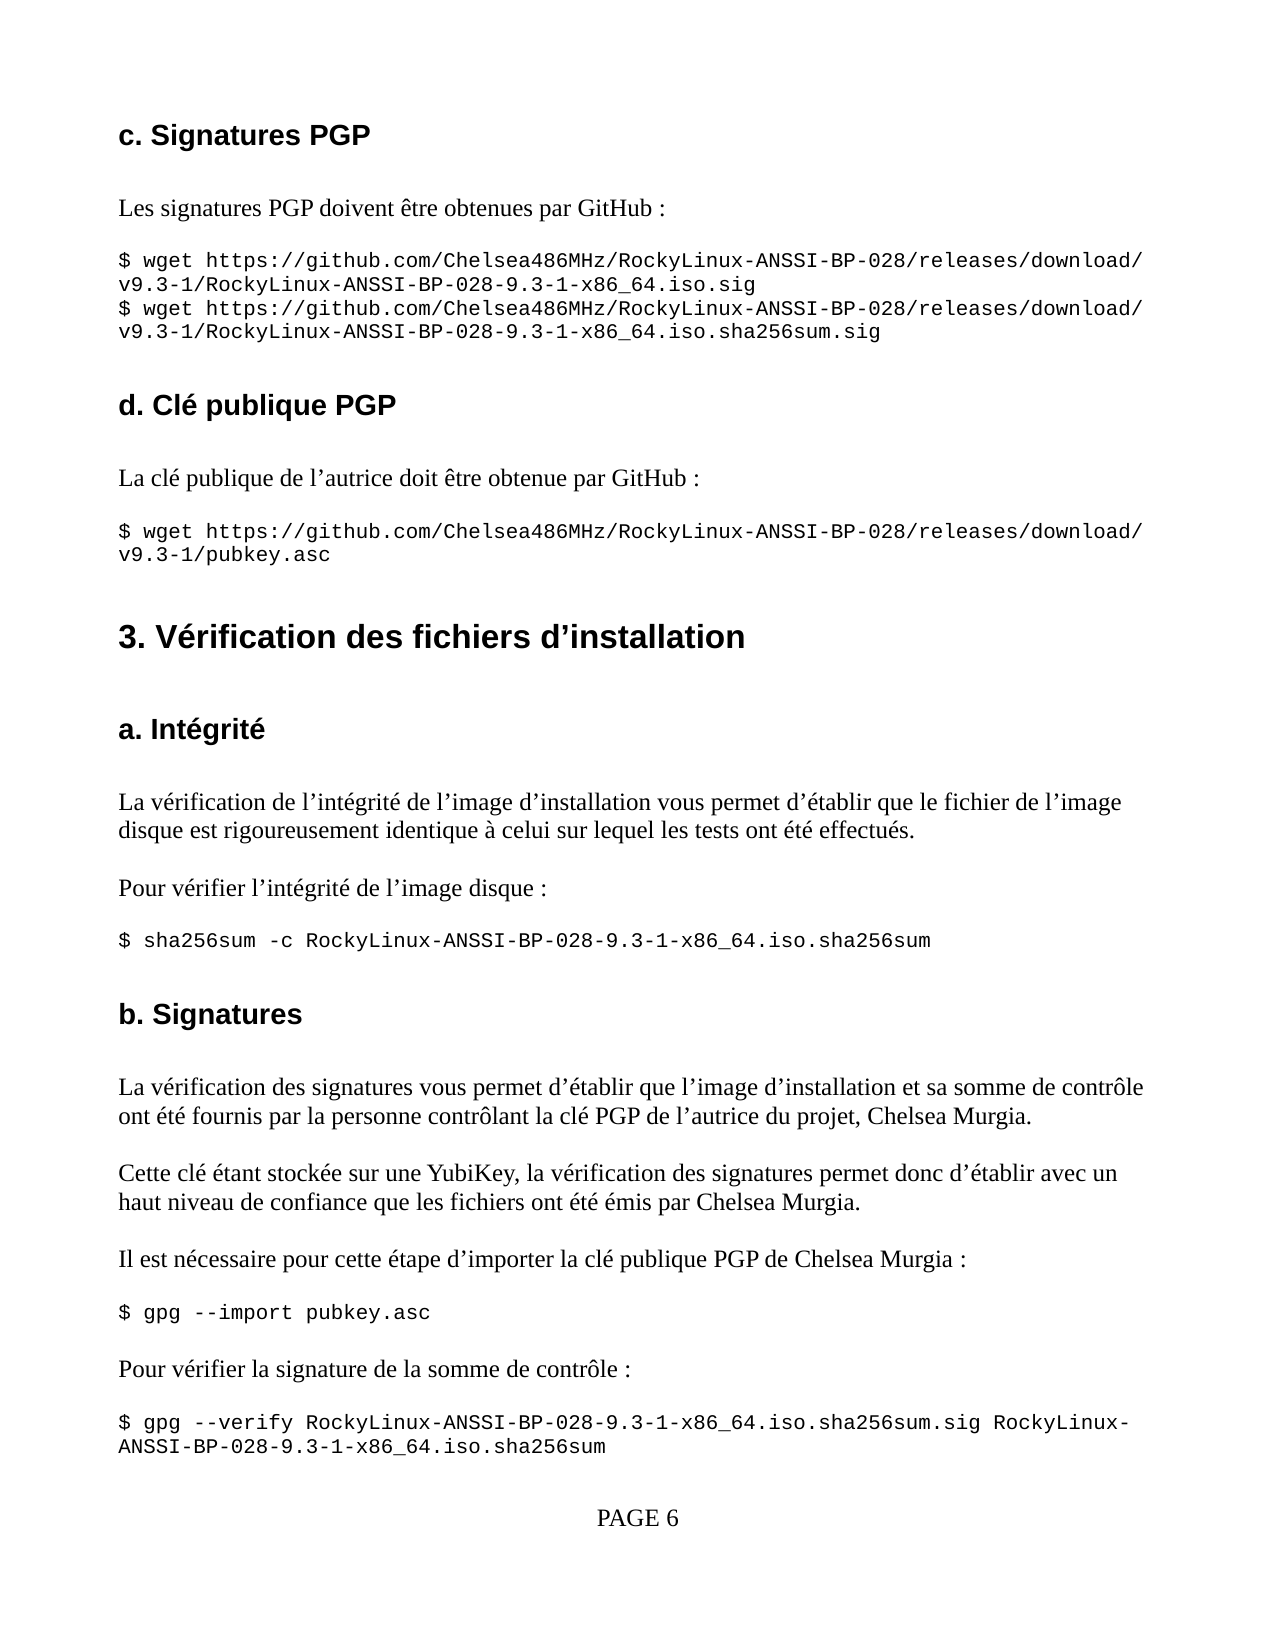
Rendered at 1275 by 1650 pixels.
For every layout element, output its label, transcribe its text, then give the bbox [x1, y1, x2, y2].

text $ gpg --verify RockyLinux-ANSSI-BP-028-9.3-1-x86_64.iso.sha256sum.sig RockyLinux-ANSSI-BP-028-9.3-1-x86_64.iso.sha256sum [118, 1412, 1157, 1459]
text Cette clé étant stockée sur une YubiKey, la vérification des signatures permet donc d’établir avec un haut niveau de confiance que les fichiers ont été émis par Chelsea Murgia. [118, 1158, 1157, 1216]
subtitle 3. Vérification des fichiers d’installation [118, 617, 1157, 656]
text Pour vérifier l’intégrité de l’image disque : [118, 873, 1157, 930]
text La vérification de l’intégrité de l’image d’installation vous permet d’établir que le fichier de l’image disque est rigoureusement identique à celui sur lequel les tests ont été effectués. [118, 787, 1157, 844]
subtitle b. Signatures [118, 997, 1157, 1031]
subtitle d. Clé publique PGP [118, 388, 1157, 422]
subtitle c. Signatures PGP [118, 118, 1157, 152]
text $ wget https://github.com/Chelsea486MHz/RockyLinux-ANSSI-BP-028/releases/download/v9.3-1/RockyLinux-ANSSI-BP-028-9.3-1-x86_64.iso.sig $ wget https://github.com/Chelsea486MHz/RockyLinux-ANSSI-BP-028/releases/download/v9.3-1/RockyLinux-ANSSI-BP-028-9.3-1-x86_64.iso.sha256sum.sig [118, 250, 1157, 345]
text La clé publique de l’autrice doit être obtenue par GitHub : [118, 463, 1157, 492]
text Il est nécessaire pour cette étape d’importer la clé publique PGP de Chelsea Murgia : [118, 1244, 1157, 1273]
text Les signatures PGP doivent être obtenues par GitHub : [118, 193, 1157, 222]
text Pour vérifier la signature de la somme de contrôle : [118, 1354, 1157, 1383]
subtitle a. Intégrité [118, 712, 1157, 745]
text $ wget https://github.com/Chelsea486MHz/RockyLinux-ANSSI-BP-028/releases/download/v9.3-1/pubkey.asc [118, 521, 1157, 568]
text La vérification des signatures vous permet d’établir que l’image d’installation et sa somme de contrôle ont été fournis par la personne contrôlant la clé PGP de l’autrice du projet, Chelsea Murgia. [118, 1072, 1157, 1129]
text $ gpg --import pubkey.asc [118, 1302, 1157, 1326]
text $ sha256sum -c RockyLinux-ANSSI-BP-028-9.3-1-x86_64.iso.sha256sum [118, 930, 1157, 954]
